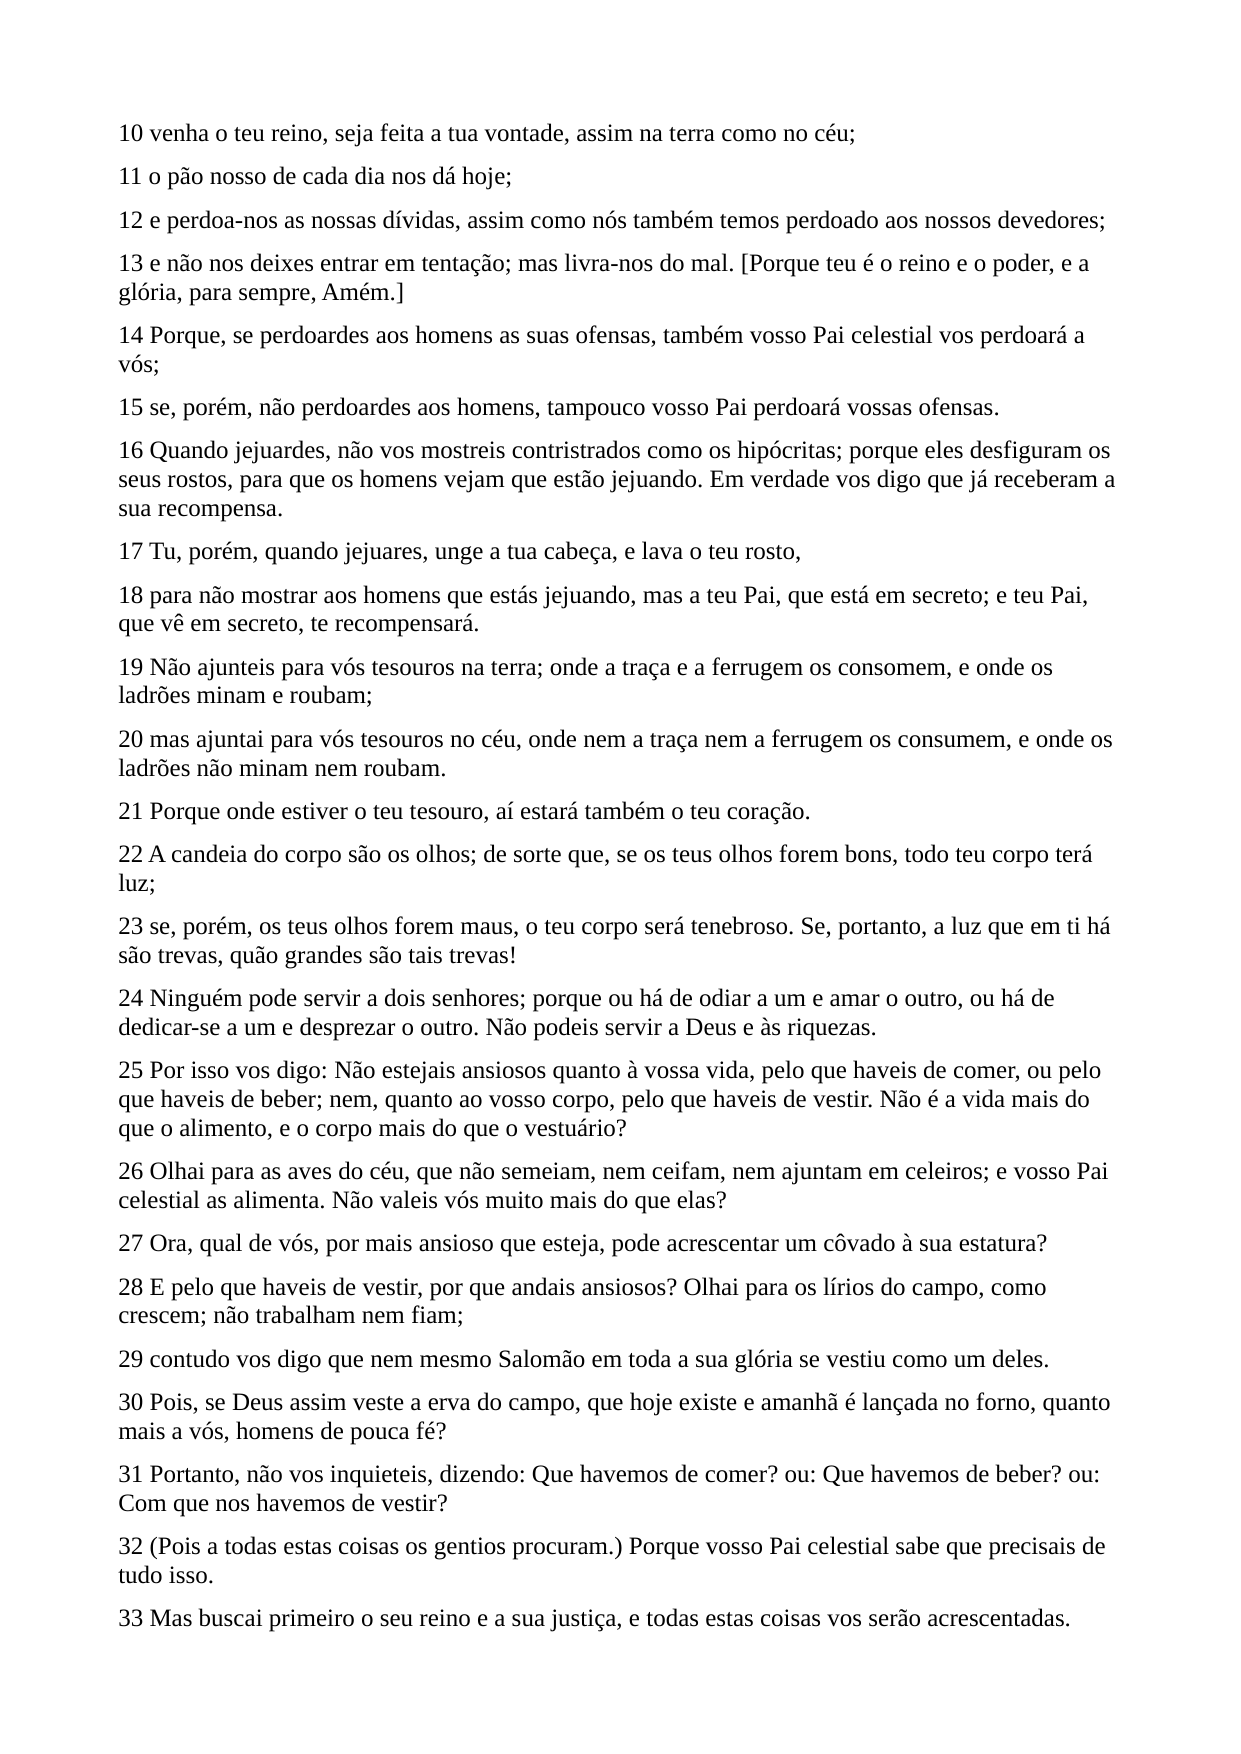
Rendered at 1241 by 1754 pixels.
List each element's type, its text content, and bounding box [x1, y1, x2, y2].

text 22 A candeia do corpo são os olhos; de sorte que, se os teus olhos forem bons, todo teu corpo terá luz; [118, 839, 1122, 897]
text 16 Quando jejuardes, não vos mostreis contristrados como os hipócritas; porque eles desfiguram os seus rostos, para que os homens vejam que estão jejuando. Em verdade vos digo que já receberam a sua recompensa. [118, 436, 1122, 522]
text 20 mas ajuntai para vós tesouros no céu, onde nem a traça nem a ferrugem os consumem, e onde os ladrões não minam nem roubam. [118, 724, 1122, 781]
text 21 Porque onde estiver o teu tesouro, aí estará também o teu coração. [118, 796, 1122, 825]
text 17 Tu, porém, quando jejuares, unge a tua cabeça, e lava o teu rosto, [118, 536, 1122, 565]
text 15 se, porém, não perdoardes aos homens, tampouco vosso Pai perdoará vossas ofensas. [118, 392, 1122, 421]
text 14 Porque, se perdoardes aos homens as suas ofensas, também vosso Pai celestial vos perdoará a vós; [118, 320, 1122, 378]
text 28 E pelo que haveis de vestir, por que andais ansiosos? Olhai para os lírios do campo, como crescem; não trabalham nem fiam; [118, 1272, 1122, 1329]
text 30 Pois, se Deus assim veste a erva do campo, que hoje existe e amanhã é lançada no forno, quanto mais a vós, homens de pouca fé? [118, 1387, 1122, 1445]
text 19 Não ajunteis para vós tesouros na terra; onde a traça e a ferrugem os consomem, e onde os ladrões minam e roubam; [118, 652, 1122, 709]
text 27 Ora, qual de vós, por mais ansioso que esteja, pode acrescentar um côvado à sua estatura? [118, 1228, 1122, 1257]
text 25 Por isso vos digo: Não estejais ansiosos quanto à vossa vida, pelo que haveis de comer, ou pelo que haveis de beber; nem, quanto ao vosso corpo, pelo que haveis de vestir. Não é a vida mais do que o alimento, e o corpo mais do que o vestuário? [118, 1056, 1122, 1142]
text 31 Portanto, não vos inquieteis, dizendo: Que havemos de comer? ou: Que havemos de beber? ou: Com que nos havemos de vestir? [118, 1459, 1122, 1517]
text 26 Olhai para as aves do céu, que não semeiam, nem ceifam, nem ajuntam em celeiros; e vosso Pai celestial as alimenta. Não valeis vós muito mais do que elas? [118, 1156, 1122, 1214]
text 12 e perdoa-nos as nossas dívidas, assim como nós também temos perdoado aos nossos devedores; [118, 205, 1122, 233]
text 10 venha o teu reino, seja feita a tua vontade, assim na terra como no céu; [118, 118, 1122, 147]
text 11 o pão nosso de cada dia nos dá hoje; [118, 161, 1122, 190]
text 32 (Pois a todas estas coisas os gentios procuram.) Porque vosso Pai celestial sabe que precisais de tudo isso. [118, 1531, 1122, 1589]
text 33 Mas buscai primeiro o seu reino e a sua justiça, e todas estas coisas vos serão acrescentadas. [118, 1603, 1122, 1632]
text 23 se, porém, os teus olhos forem maus, o teu corpo será tenebroso. Se, portanto, a luz que em ti há são trevas, quão grandes são tais trevas! [118, 911, 1122, 969]
text 24 Ninguém pode servir a dois senhores; porque ou há de odiar a um e amar o outro, ou há de dedicar-se a um e desprezar o outro. Não podeis servir a Deus e às riquezas. [118, 983, 1122, 1041]
text 13 e não nos deixes entrar em tentação; mas livra-nos do mal. [Porque teu é o reino e o poder, e a glória, para sempre, Amém.] [118, 248, 1122, 306]
text 29 contudo vos digo que nem mesmo Salomão em toda a sua glória se vestiu como um deles. [118, 1344, 1122, 1373]
text 18 para não mostrar aos homens que estás jejuando, mas a teu Pai, que está em secreto; e teu Pai, que vê em secreto, te recompensará. [118, 580, 1122, 637]
